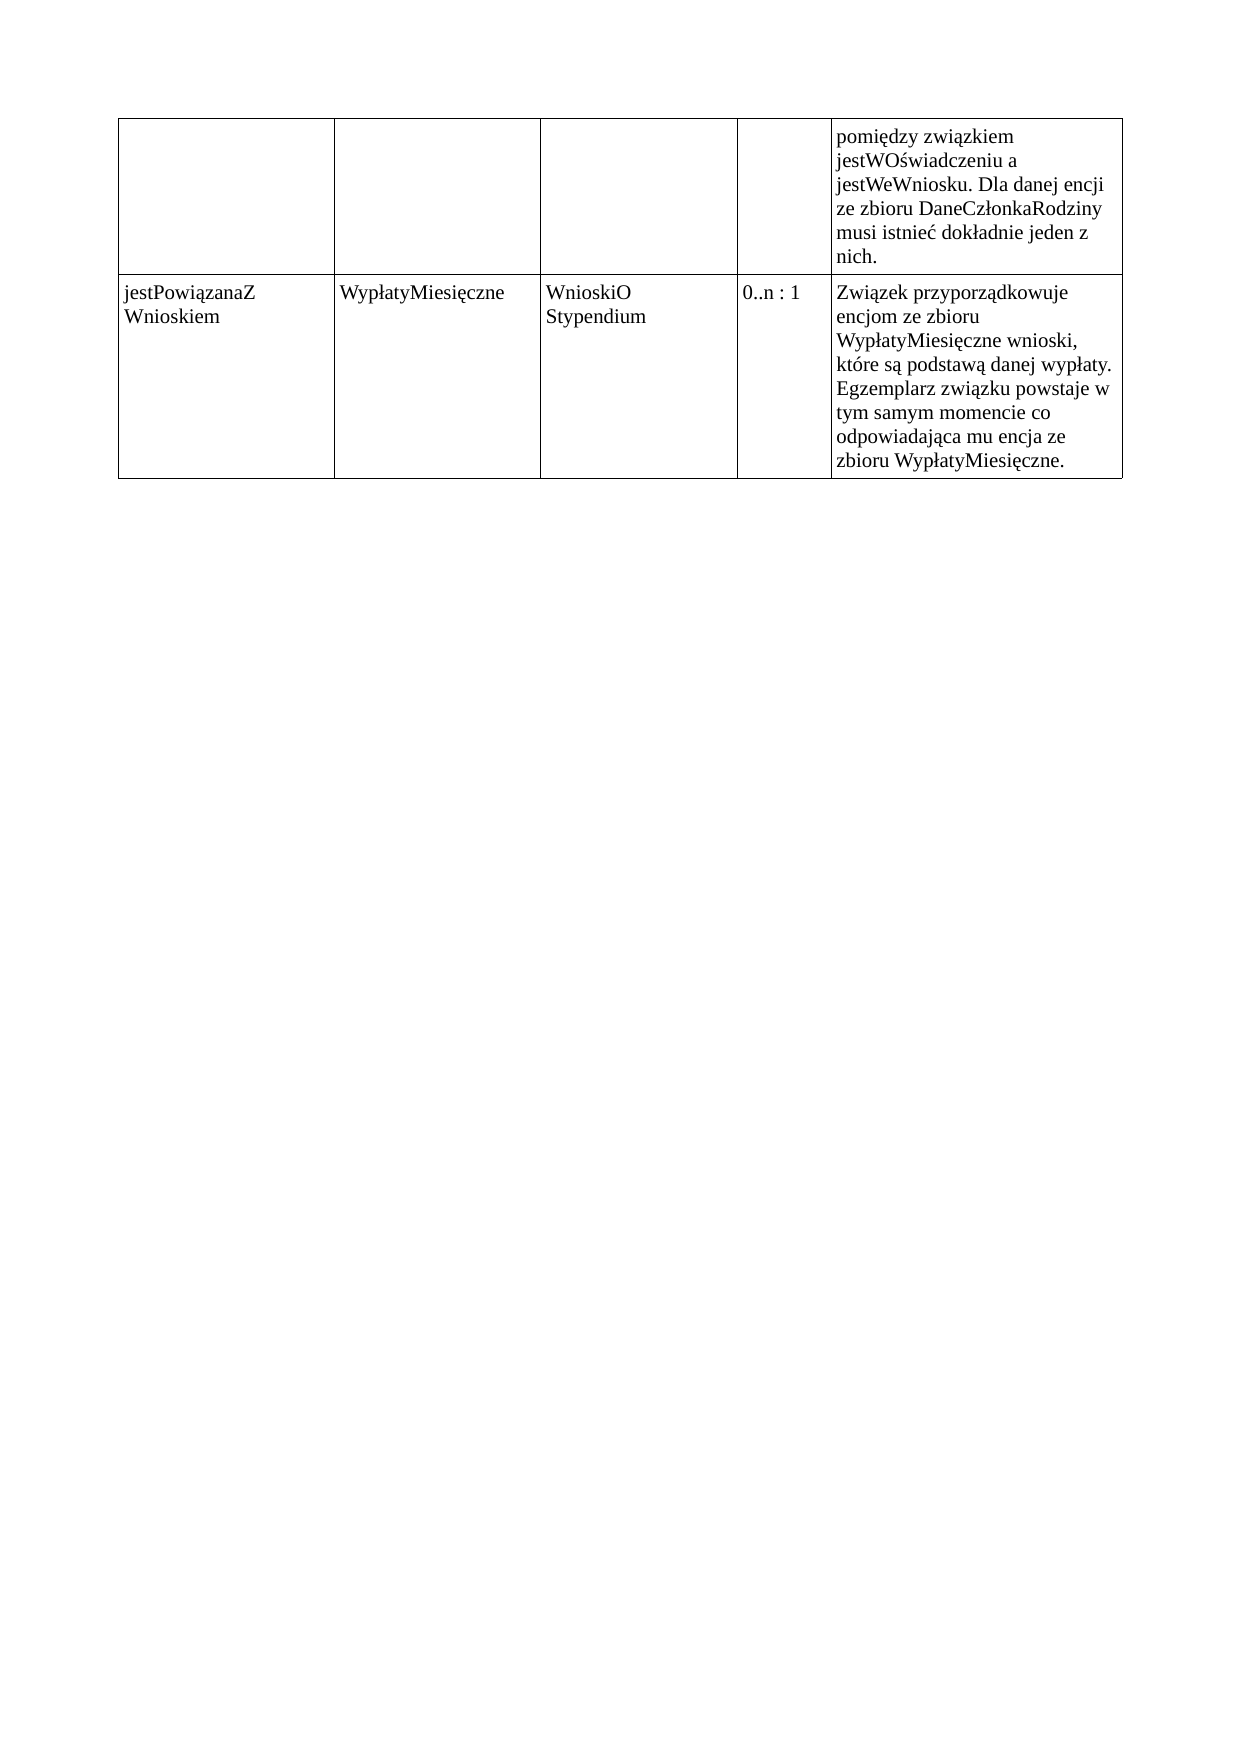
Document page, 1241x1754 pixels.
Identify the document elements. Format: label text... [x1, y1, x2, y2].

table_cell [738, 119, 831, 274]
table_cell WypłatyMiesięczne [335, 275, 540, 478]
table_cell jestPowiązanaZ Wnioskiem [119, 275, 334, 478]
table_cell pomiędzy związkiem jestWOświadczeniu a jestWeWniosku. Dla danej encji ze zbioru DaneCzłonkaRodziny musi istnieć dokładnie jeden z nich. [832, 119, 1122, 274]
table_cell 0..n : 1 [738, 275, 831, 478]
table_cell [541, 119, 737, 274]
table_cell Związek przyporządkowuje encjom ze zbioru WypłatyMiesięczne wnioski, które są podstawą danej wypłaty. Egzemplarz związku powstaje w tym samym momencie co odpowiadająca mu encja ze zbioru WypłatyMiesięczne. [832, 275, 1122, 478]
table_cell [335, 119, 540, 274]
table_cell [119, 119, 334, 274]
table_cell WnioskiO Stypendium [541, 275, 737, 478]
